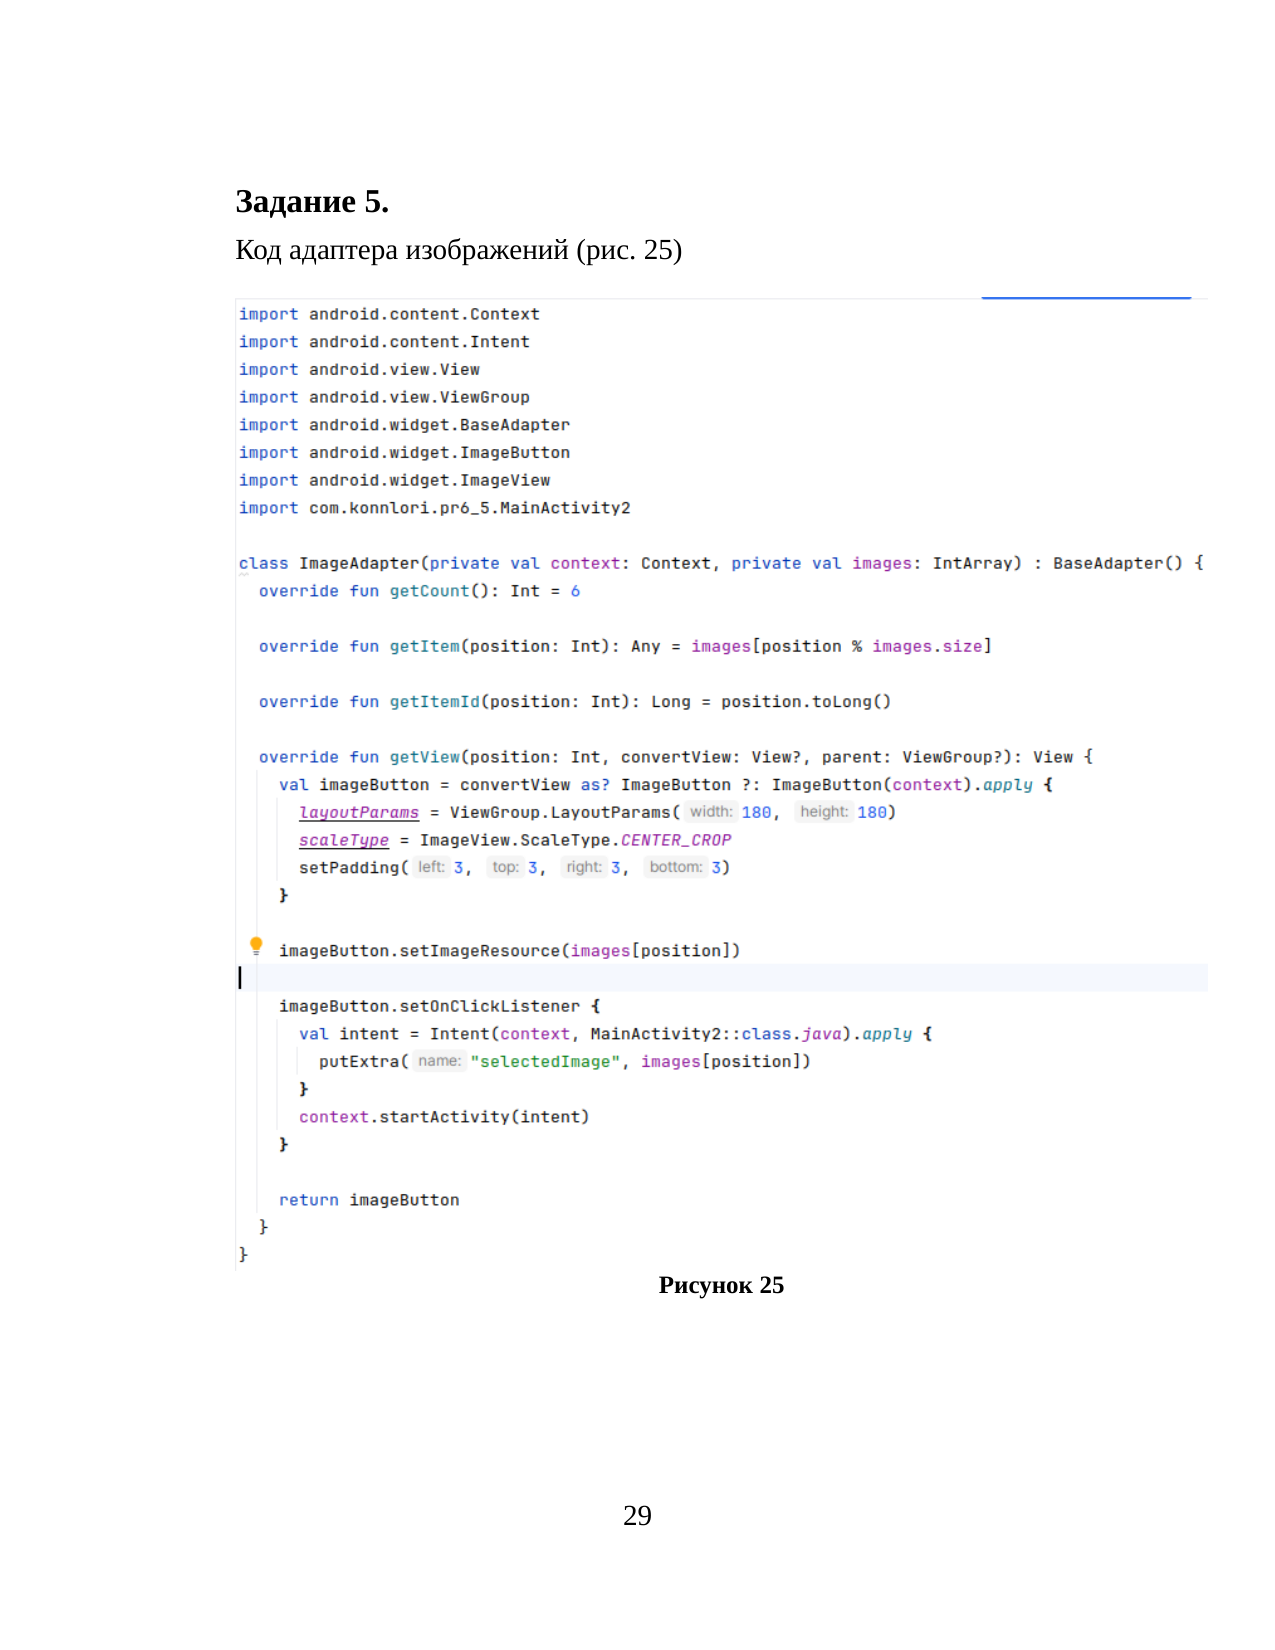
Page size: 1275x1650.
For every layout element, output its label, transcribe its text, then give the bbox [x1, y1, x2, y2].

text Рисунок 25 [235, 1271, 1208, 1299]
text Код адаптера изображений (рис. 25) [118, 232, 1157, 266]
subtitle Задание 5. [118, 181, 1157, 219]
picture [235, 297, 1208, 1271]
